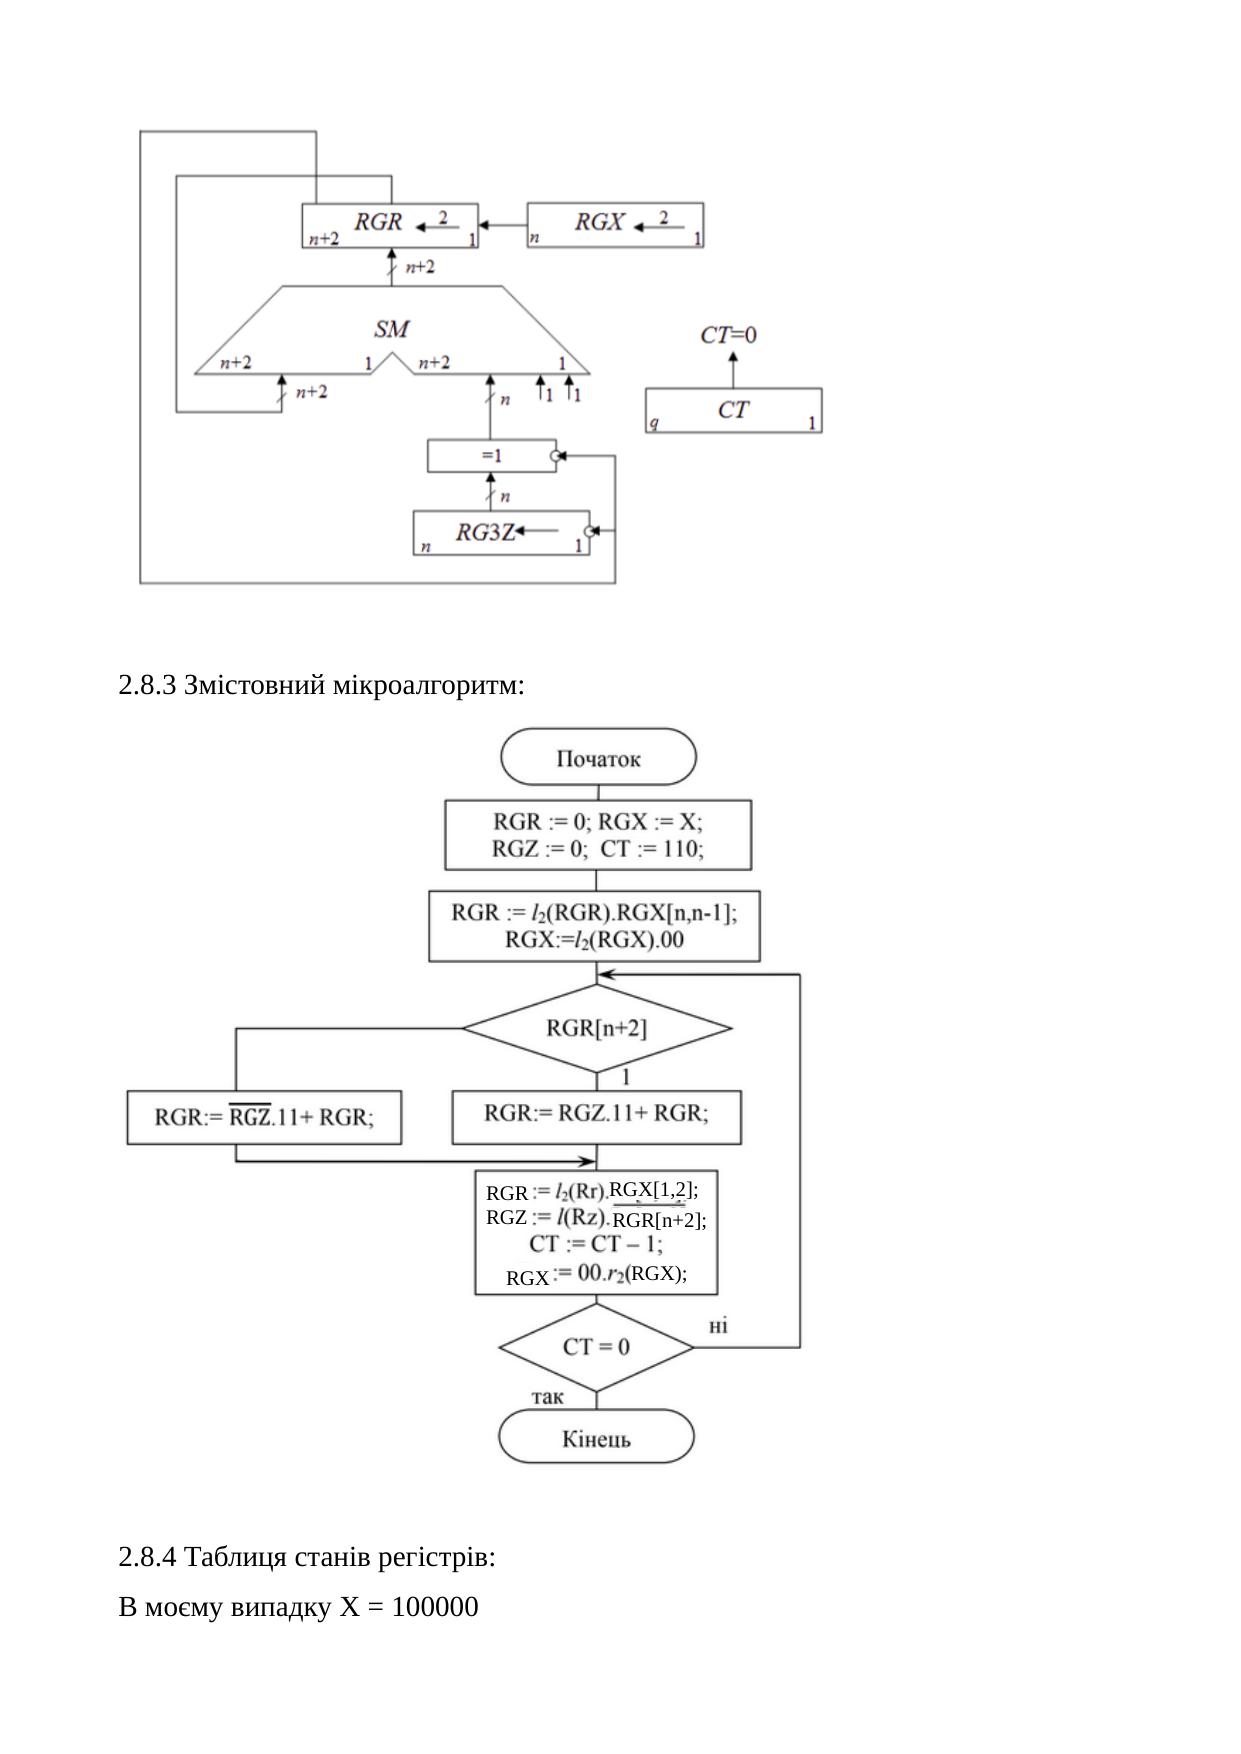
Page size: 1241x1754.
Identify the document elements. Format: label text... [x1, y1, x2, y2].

picture [120, 717, 825, 1472]
text 2.8.4 Таблиця станів регістрів: [118, 1539, 1122, 1572]
text 2.8.3 Змістовний мікроалгоритм: [118, 667, 1122, 700]
picture [128, 118, 834, 600]
text В моєму випадку X = 100000 [118, 1589, 1122, 1623]
